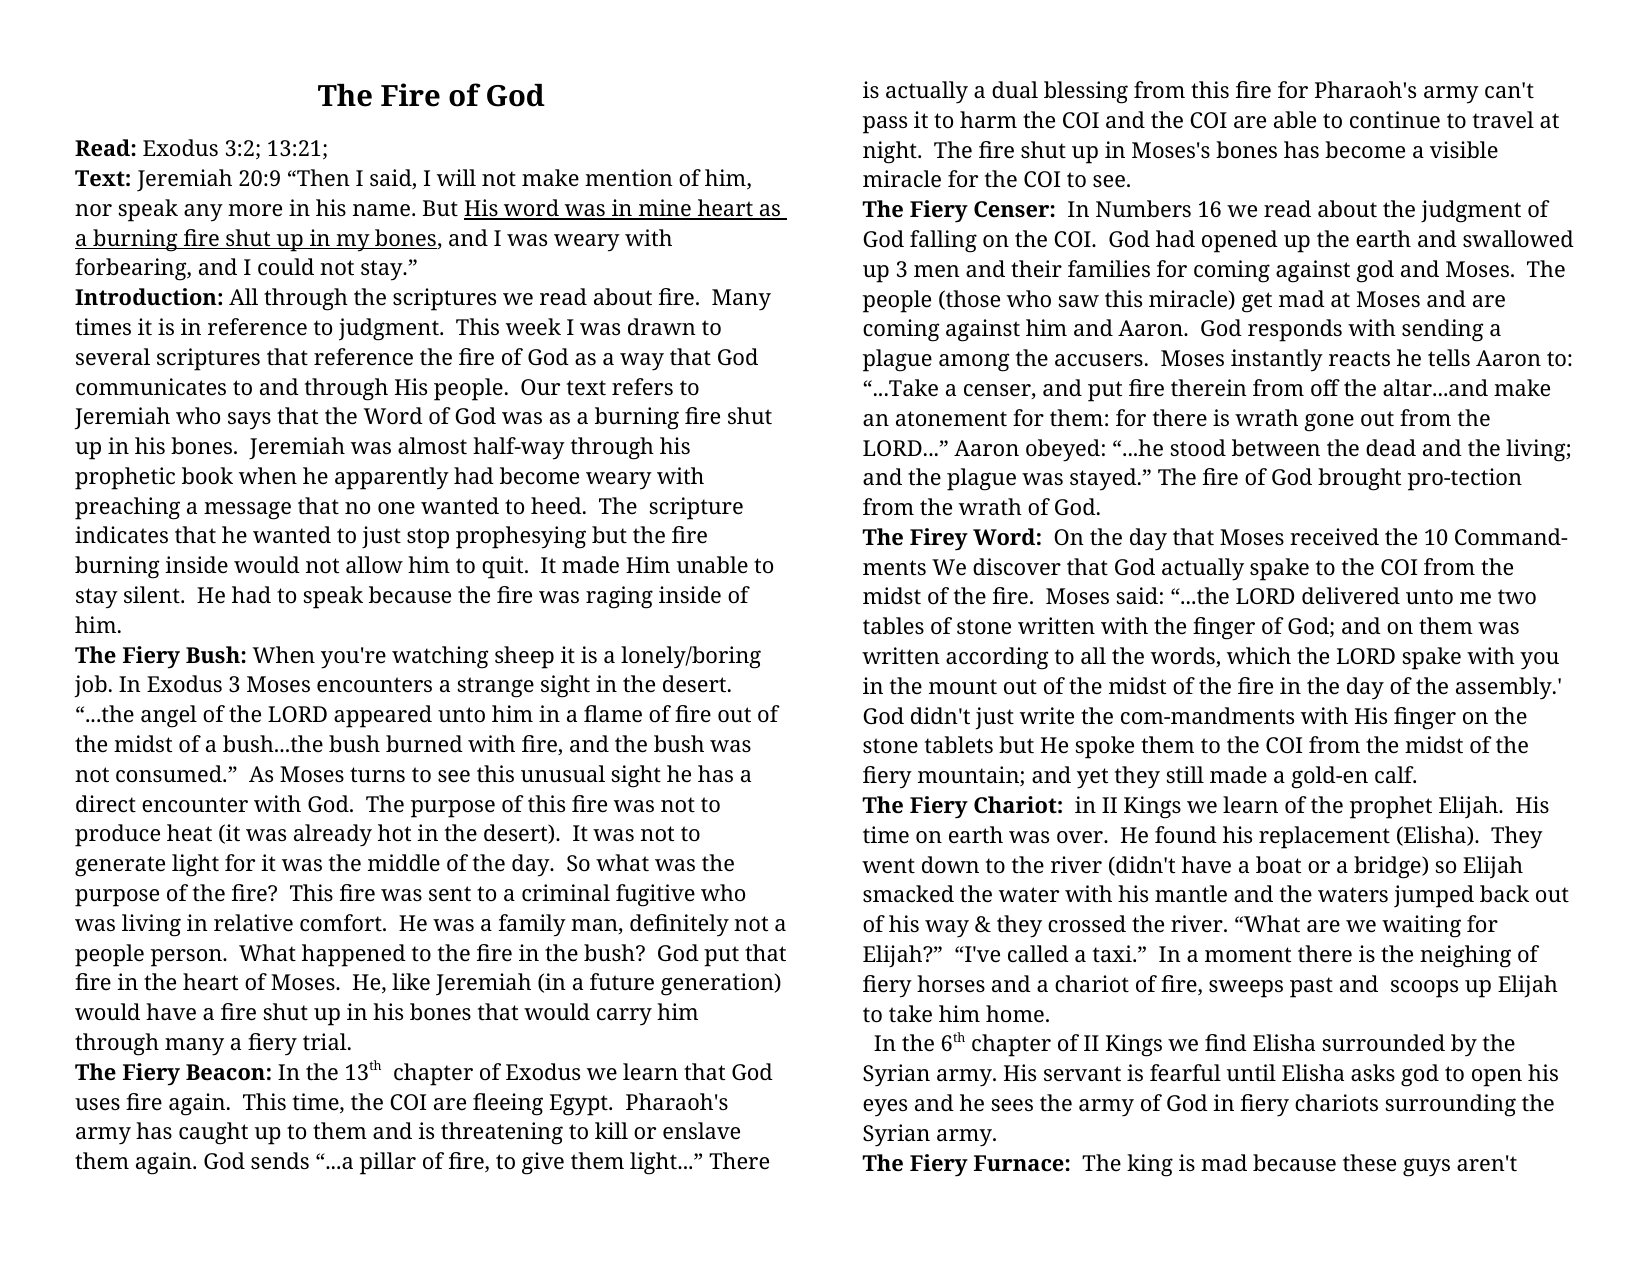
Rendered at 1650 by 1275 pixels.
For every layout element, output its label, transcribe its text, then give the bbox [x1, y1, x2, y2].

text The Fiery Furnace: The king is mad because these guys aren't [862, 1147, 1575, 1177]
text Text: Jeremiah 20:9 “Then I said, I will not make mention of him, nor speak any more in his name. But His word was in mine heart as a burning fire shut up in my bones, and I was weary with forbearing, and I could not stay.” [75, 163, 787, 282]
text The Fire of God [75, 75, 787, 115]
text The Fiery Censer: In Numbers 16 we read about the judgment of God falling on the COI. God had opened up the earth and swallowed up 3 men and their families for coming against god and Moses. The people (those who saw this miracle) get mad at Moses and are coming against him and Aaron. God responds with sending a plague among the accusers. Moses instantly reacts he tells Aaron to: “...Take a censer, and put fire therein from off the altar...and make an atonement for them: for there is wrath gone out from the LORD...” Aaron obeyed: “...he stood between the dead and the living; and the plague was stayed.” The fire of God brought pro-tection from the wrath of God. [862, 194, 1575, 522]
text The Fiery Chariot: in II Kings we learn of the prophet Elijah. His time on earth was over. He found his replacement (Elisha). They went down to the river (didn't have a boat or a bridge) so Elijah smacked the water with his mantle and the waters jumped back out of his way & they crossed the river. “What are we waiting for Elijah?” “I've called a taxi.” In a moment there is the neighing of fiery horses and a chariot of fire, sweeps past and scoops up Elijah to take him home. [862, 790, 1575, 1028]
text Read: Exodus 3:2; 13:21; [75, 133, 787, 163]
text is actually a dual blessing from this fire for Pharaoh's army can't pass it to harm the COI and the COI are able to continue to travel at night. The fire shut up in Moses's bones has become a visible miracle for the COI to see. [862, 75, 1575, 194]
text In the 6th chapter of II Kings we find Elisha surrounded by the Syrian army. His servant is fearful until Elisha asks god to open his eyes and he sees the army of God in fiery chariots surrounding the Syrian army. [862, 1028, 1575, 1147]
text Introduction: All through the scriptures we read about fire. Many times it is in reference to judgment. This week I was drawn to several scriptures that reference the fire of God as a way that God communicates to and through His people. Our text refers to Jeremiah who says that the Word of God was as a burning fire shut up in his bones. Jeremiah was almost half-way through his prophetic book when he apparently had become weary with preaching a message that no one wanted to heed. The scripture indicates that he wanted to just stop prophesying but the fire burning inside would not allow him to quit. It made Him unable to stay silent. He had to speak because the fire was raging inside of him. [75, 282, 787, 639]
text The Firey Word: On the day that Moses received the 10 Command-ments We discover that God actually spake to the COI from the midst of the fire. Moses said: “...the LORD delivered unto me two tables of stone written with the finger of God; and on them was written according to all the words, which the LORD spake with you in the mount out of the midst of the fire in the day of the assembly.' God didn't just write the com-mandments with His finger on the stone tablets but He spoke them to the COI from the midst of the fiery mountain; and yet they still made a gold-en calf. [862, 522, 1575, 790]
text The Fiery Beacon: In the 13th chapter of Exodus we learn that God uses fire again. This time, the COI are fleeing Egypt. Pharaoh's army has caught up to them and is threatening to kill or enslave them again. God sends “...a pillar of fire, to give them light...” There [75, 1057, 787, 1176]
text The Fiery Bush: When you're watching sheep it is a lonely/boring job. In Exodus 3 Moses encounters a strange sight in the desert. “...the angel of the LORD appeared unto him in a flame of fire out of the midst of a bush...the bush burned with fire, and the bush was not consumed.” As Moses turns to see this unusual sight he has a direct encounter with God. The purpose of this fire was not to produce heat (it was already hot in the desert). It was not to generate light for it was the middle of the day. So what was the purpose of the fire? This fire was sent to a criminal fugitive who was living in relative comfort. He was a family man, definitely not a people person. What happened to the fire in the bush? God put that fire in the heart of Moses. He, like Jeremiah (in a future generation) would have a fire shut up in his bones that would carry him through many a fiery trial. [75, 639, 787, 1057]
